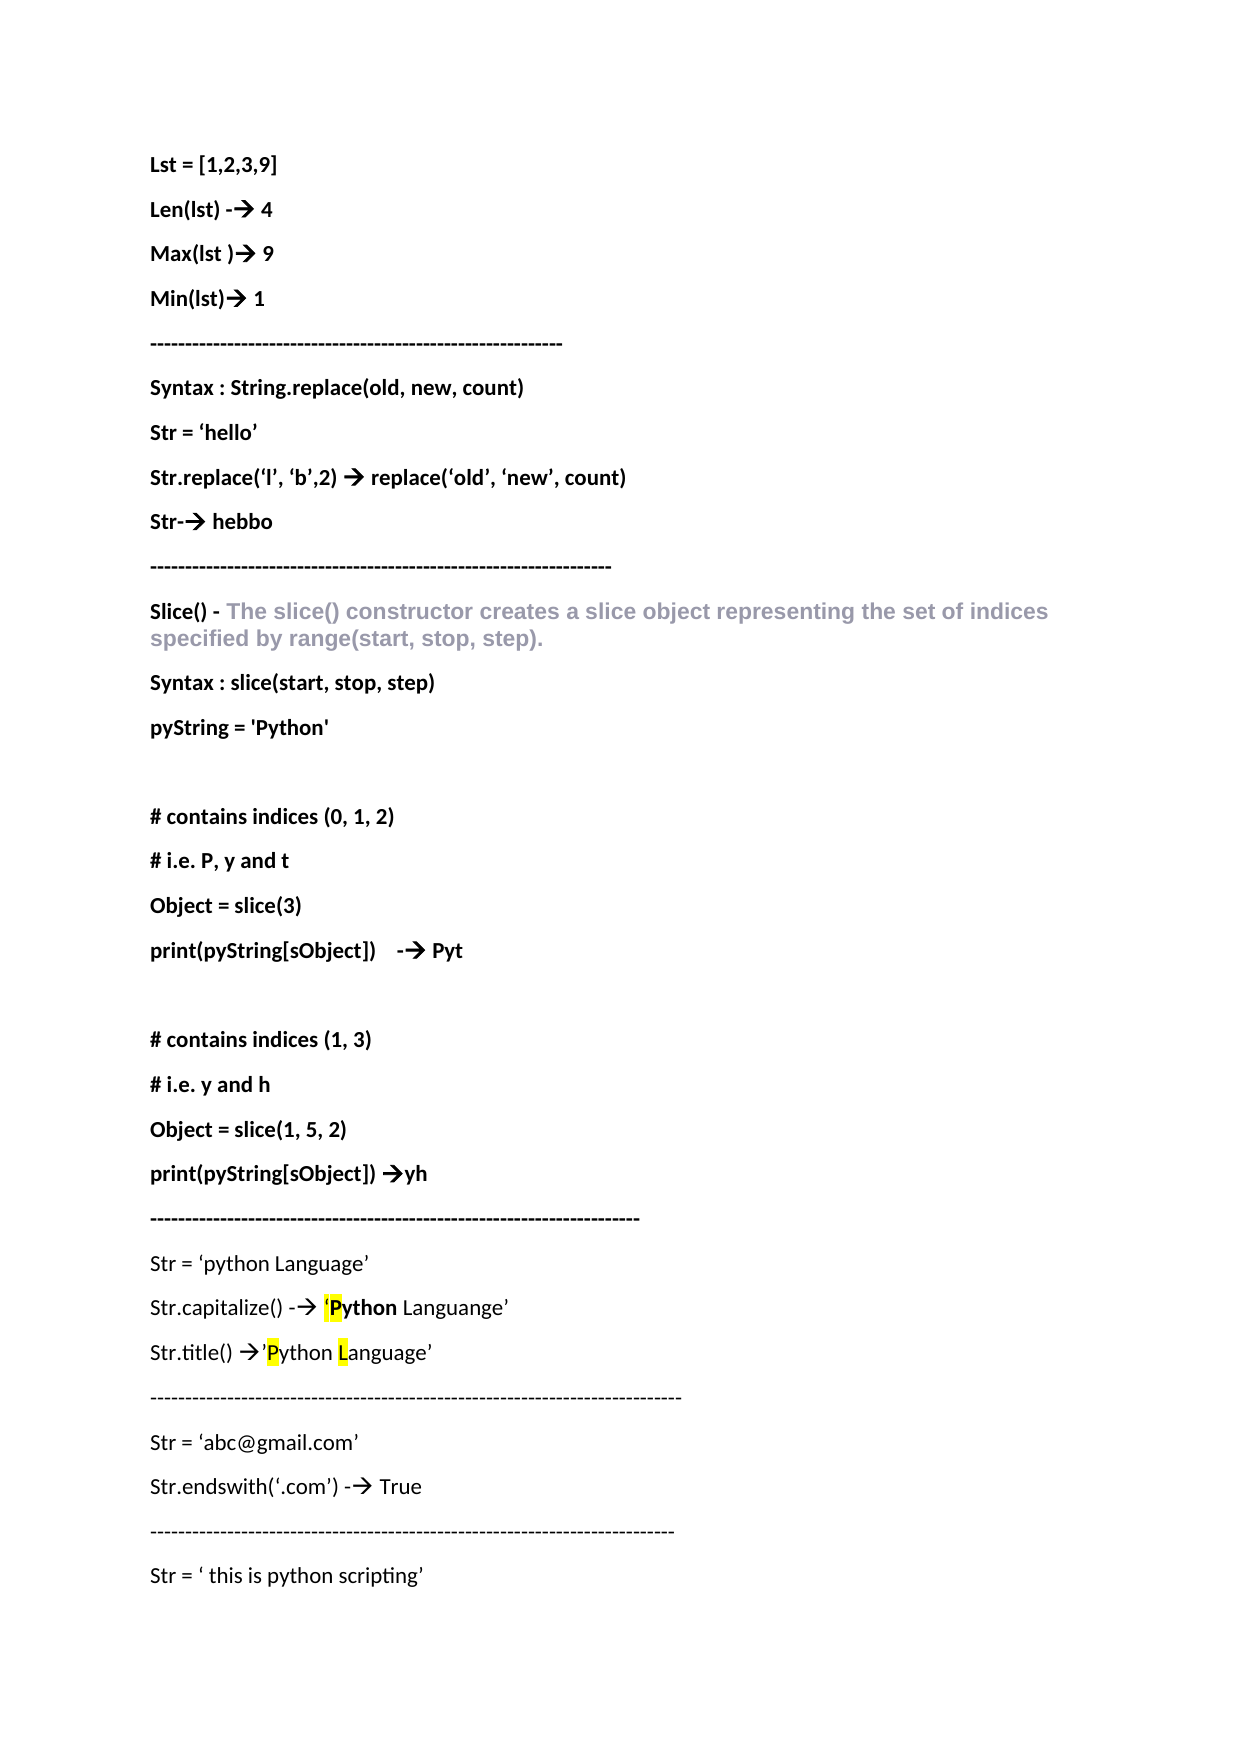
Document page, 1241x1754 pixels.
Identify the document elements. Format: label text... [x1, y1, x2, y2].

text Syntax : String.replace(old, new, count) [150, 373, 1090, 401]
text Str- hebbo [150, 507, 1090, 536]
text ---------------------------------------------------------------------- [150, 1204, 1090, 1232]
text Syntax : slice(start, stop, step) [150, 668, 1090, 696]
text Len(lst) - 4 [150, 195, 1090, 223]
text Object = slice(3) [150, 891, 1090, 919]
text Min(lst) 1 [150, 284, 1090, 312]
text # i.e. P, y and t [150, 847, 1090, 875]
text print(pyString[sObject]) - Pyt [150, 936, 1090, 964]
text Str.replace(‘l’, ‘b’,2)  replace(‘old’, ‘new’, count) [150, 463, 1090, 491]
text --------------------------------------------------------------------------- [150, 1517, 1090, 1545]
text ---------------------------------------------------------------------------- [150, 1383, 1090, 1411]
text Max(lst ) 9 [150, 239, 1090, 267]
text print(pyString[sObject]) yh [150, 1159, 1090, 1187]
text Str.endswith(‘.com’) - True [150, 1472, 1090, 1500]
text Lst = [1,2,3,9] [150, 150, 1090, 178]
text Object = slice(1, 5, 2) [150, 1115, 1090, 1143]
text Str = ‘python Language’ [150, 1249, 1090, 1277]
text # contains indices (1, 3) [150, 1025, 1090, 1053]
text Str.title() ’Python Language’ [150, 1338, 1090, 1366]
text ------------------------------------------------------------------ [150, 552, 1090, 580]
text # i.e. y and h [150, 1070, 1090, 1098]
text # contains indices (0, 1, 2) [150, 802, 1090, 830]
text Str = ‘abc@gmail.com’ [150, 1428, 1090, 1456]
text Str = ‘ this is python scripting’ [150, 1562, 1090, 1590]
text Str = ‘hello’ [150, 418, 1090, 446]
text ----------------------------------------------------------- [150, 329, 1090, 357]
text Slice() - The slice() constructor creates a slice object representing the set of indices specified by range(start, stop, step). [150, 597, 1090, 651]
text pyString = 'Python' [150, 713, 1090, 741]
text Str.capitalize() - ‘Python Languange’ [150, 1293, 1090, 1322]
